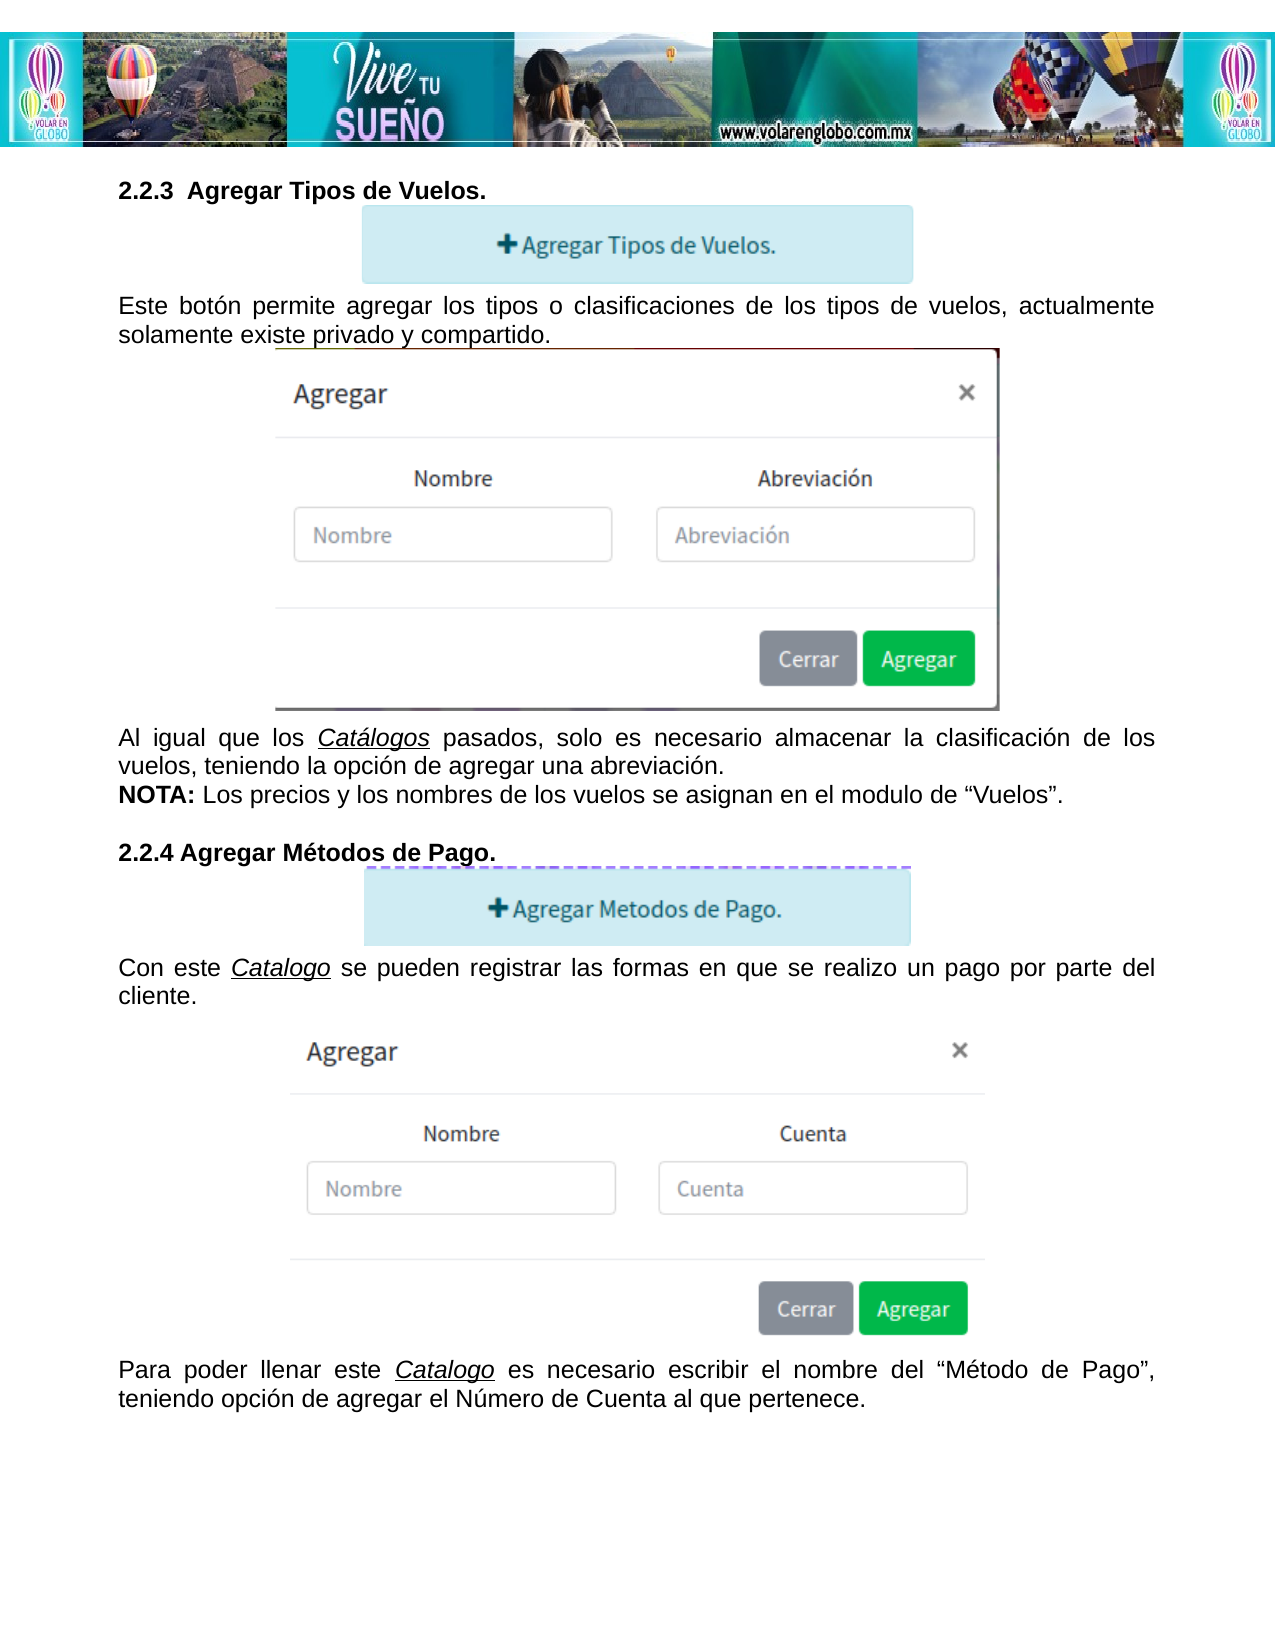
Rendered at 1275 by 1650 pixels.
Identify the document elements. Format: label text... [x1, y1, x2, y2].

picture [275, 348, 1000, 711]
text Al igual que los Catálogos pasados, solo es necesario almacenar la clasificación de los vuelos, teniendo la opción de agregar una abreviación. [118, 723, 1157, 780]
picture [364, 866, 911, 946]
text 2.2.4 Agregar Métodos de Pago. [118, 838, 1157, 866]
text 2.2.3 Agregar Tipos de Vuelos. [118, 176, 1157, 205]
text Con este Catalogo se pueden registrar las formas en que se realizo un pago por parte del cliente. [118, 953, 1157, 1010]
picture [290, 1010, 985, 1355]
text Para poder llenar este Catalogo es necesario escribir el nombre del “Método de Pago”, teniendo opción de agregar el Número de Cuenta al que pertenece. [118, 1355, 1157, 1413]
picture [0, 32, 1275, 147]
picture [361, 205, 914, 284]
text Este botón permite agregar los tipos o clasificaciones de los tipos de vuelos, actualmente solamente existe privado y compartido. [118, 291, 1157, 349]
text NOTA: Los precios y los nombres de los vuelos se asignan en el modulo de “Vuelos”. [118, 780, 1157, 809]
